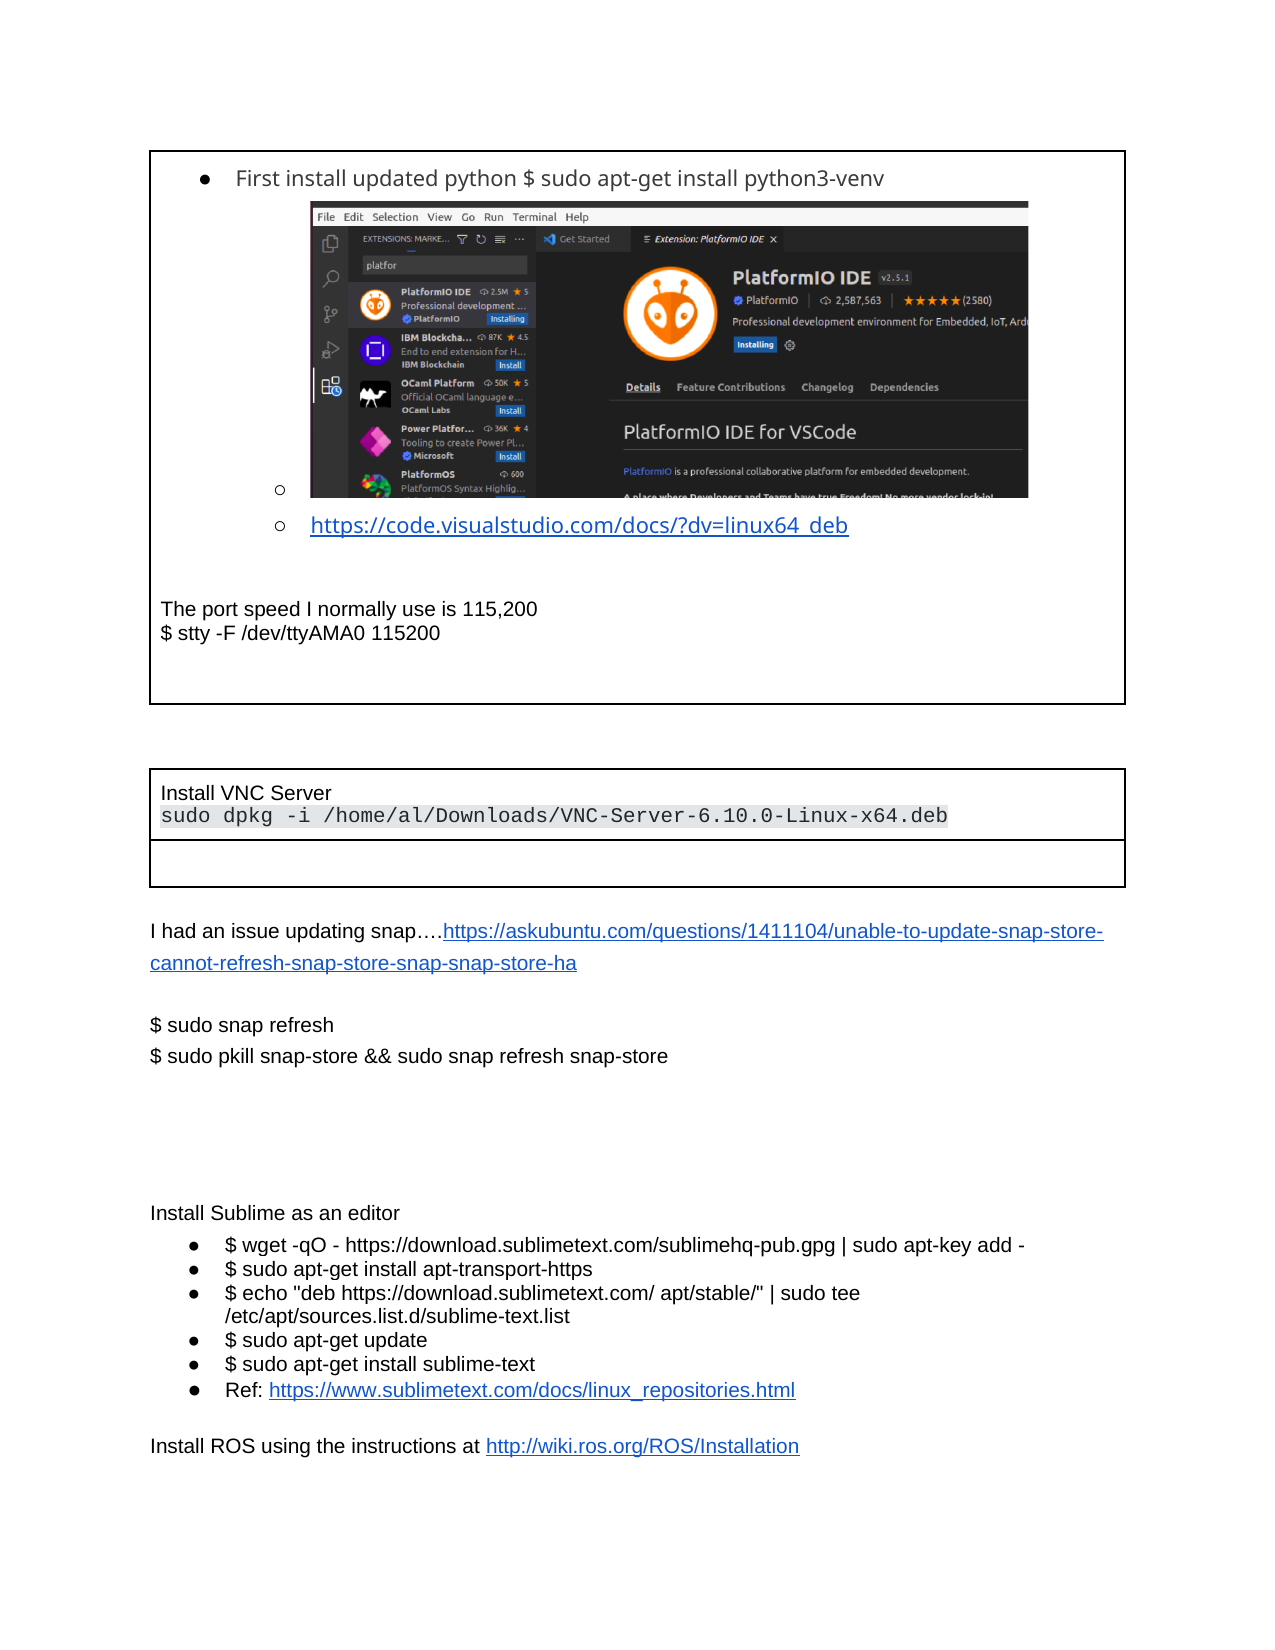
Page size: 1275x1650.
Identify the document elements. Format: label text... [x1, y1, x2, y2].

table_header Install VSCode; Open Ubuntu Software, type Visual Studio Code, Install platformio VSCode will need access to the serial port to display activity $ sudo chmod 666 /dev/ttyACM0 (I believe there needs to be a board connected to ACM0 for this to work) First install updated python $ sudo apt-get install python3-venv https://code.visualstudio.com/docs/?dv=linux64_deb The port speed I normally use is 115,200 $ stty -F /dev/ttyAMA0 115200 [151, 152, 1124, 703]
text Install Sublime as an editor [150, 1201, 1125, 1225]
text Install ROS using the instructions at http://wiki.ros.org/ROS/Installation [150, 1434, 1125, 1458]
text I had an issue updating snap….https://askubuntu.com/questions/1411104/unable-to-update-snap-store-cannot-refresh-snap-store-snap-snap-store-ha [150, 919, 1125, 974]
text $ sudo snap refresh [150, 1013, 1125, 1037]
table_cell [151, 841, 1124, 886]
table_header Install VNC Server sudo dpkg -i /home/al/Downloads/VNC-Server-6.10.0-Linux-x64.deb [151, 770, 1124, 839]
list $ sudo apt-get update [187, 1328, 1125, 1352]
list $ echo "deb https://download.sublimetext.com/ apt/stable/" | sudo tee /etc/apt/sources.list.d/sublime-text.list [187, 1280, 1125, 1328]
list $ sudo apt-get install sublime-text [187, 1352, 1125, 1376]
list Ref: https://www.sublimetext.com/docs/linux_repositories.html [187, 1376, 1125, 1403]
list $ wget -qO - https://download.sublimetext.com/sublimehq-pub.gpg | sudo apt-key add - [187, 1232, 1125, 1256]
list $ sudo apt-get install apt-transport-https [187, 1256, 1125, 1280]
text $ sudo pkill snap-store && sudo snap refresh snap-store [150, 1044, 1125, 1068]
picture [310, 201, 1029, 498]
